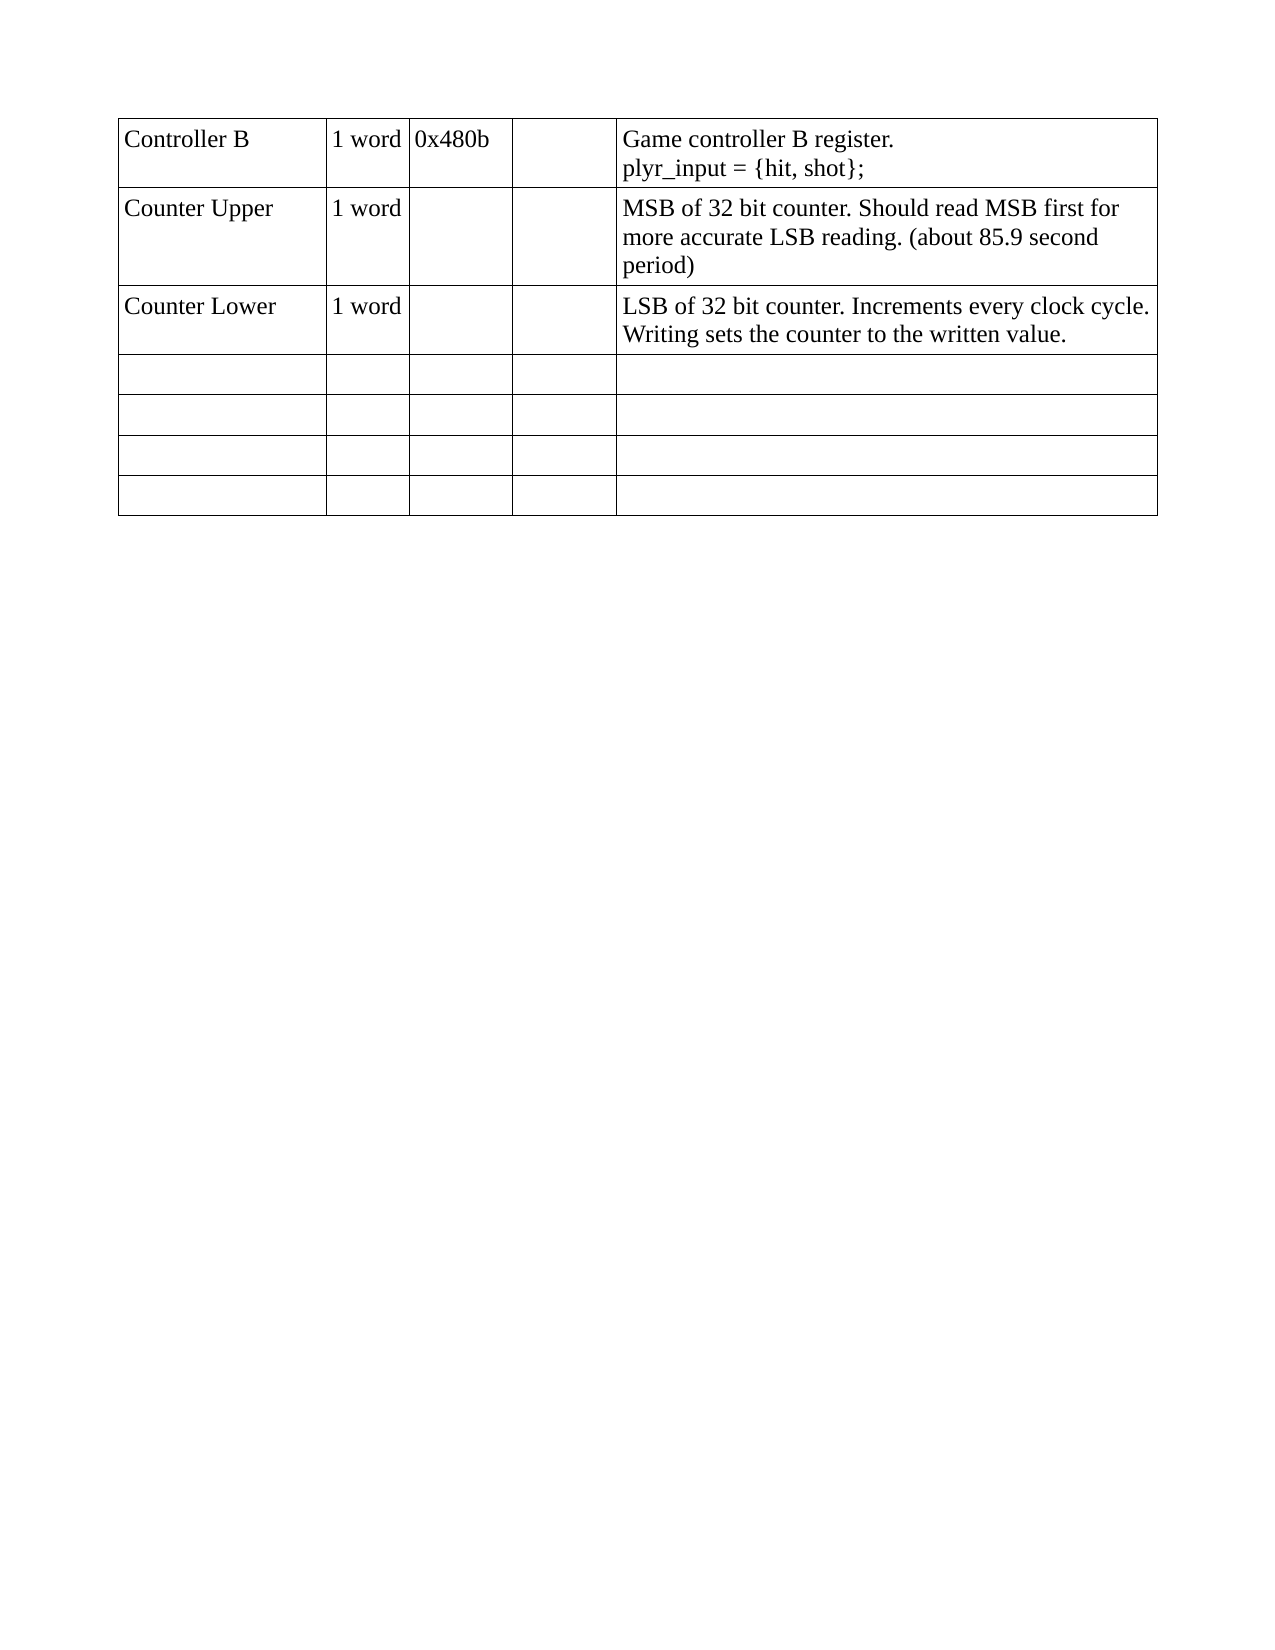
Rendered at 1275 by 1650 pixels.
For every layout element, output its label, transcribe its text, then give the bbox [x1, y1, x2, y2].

table_cell [410, 476, 512, 515]
table_cell [410, 188, 512, 285]
table_cell [513, 395, 616, 435]
table_cell [617, 395, 1157, 435]
table_cell [617, 476, 1157, 515]
table_cell [327, 476, 409, 515]
table_cell [513, 188, 616, 285]
table_cell [513, 436, 616, 475]
table_cell Counter Lower [119, 286, 326, 354]
table_cell MSB of 32 bit counter. Should read MSB first for more accurate LSB reading. (about 85.9 second period) [617, 188, 1157, 285]
table_cell 1 word [327, 188, 409, 285]
table_cell [410, 395, 512, 435]
table_cell [513, 286, 616, 354]
table_cell [410, 286, 512, 354]
table_cell [410, 355, 512, 394]
table_cell [513, 355, 616, 394]
table_cell [513, 476, 616, 515]
table_cell [119, 436, 326, 475]
table_cell 1 word [327, 119, 409, 187]
table_cell [119, 395, 326, 435]
table_cell [119, 476, 326, 515]
table_cell [410, 436, 512, 475]
table_cell 0x480b [410, 119, 512, 187]
table_cell [327, 395, 409, 435]
table_cell [119, 355, 326, 394]
table_cell LSB of 32 bit counter. Increments every clock cycle. Writing sets the counter to the written value. [617, 286, 1157, 354]
table_cell 1 word [327, 286, 409, 354]
table_cell [617, 436, 1157, 475]
table_cell Game controller B register. plyr_input = {hit, shot}; [617, 119, 1157, 187]
table_cell Controller B [119, 119, 326, 187]
table_cell Counter Upper [119, 188, 326, 285]
table_cell [327, 355, 409, 394]
table_cell [617, 355, 1157, 394]
table_cell [513, 119, 616, 187]
table_cell [327, 436, 409, 475]
